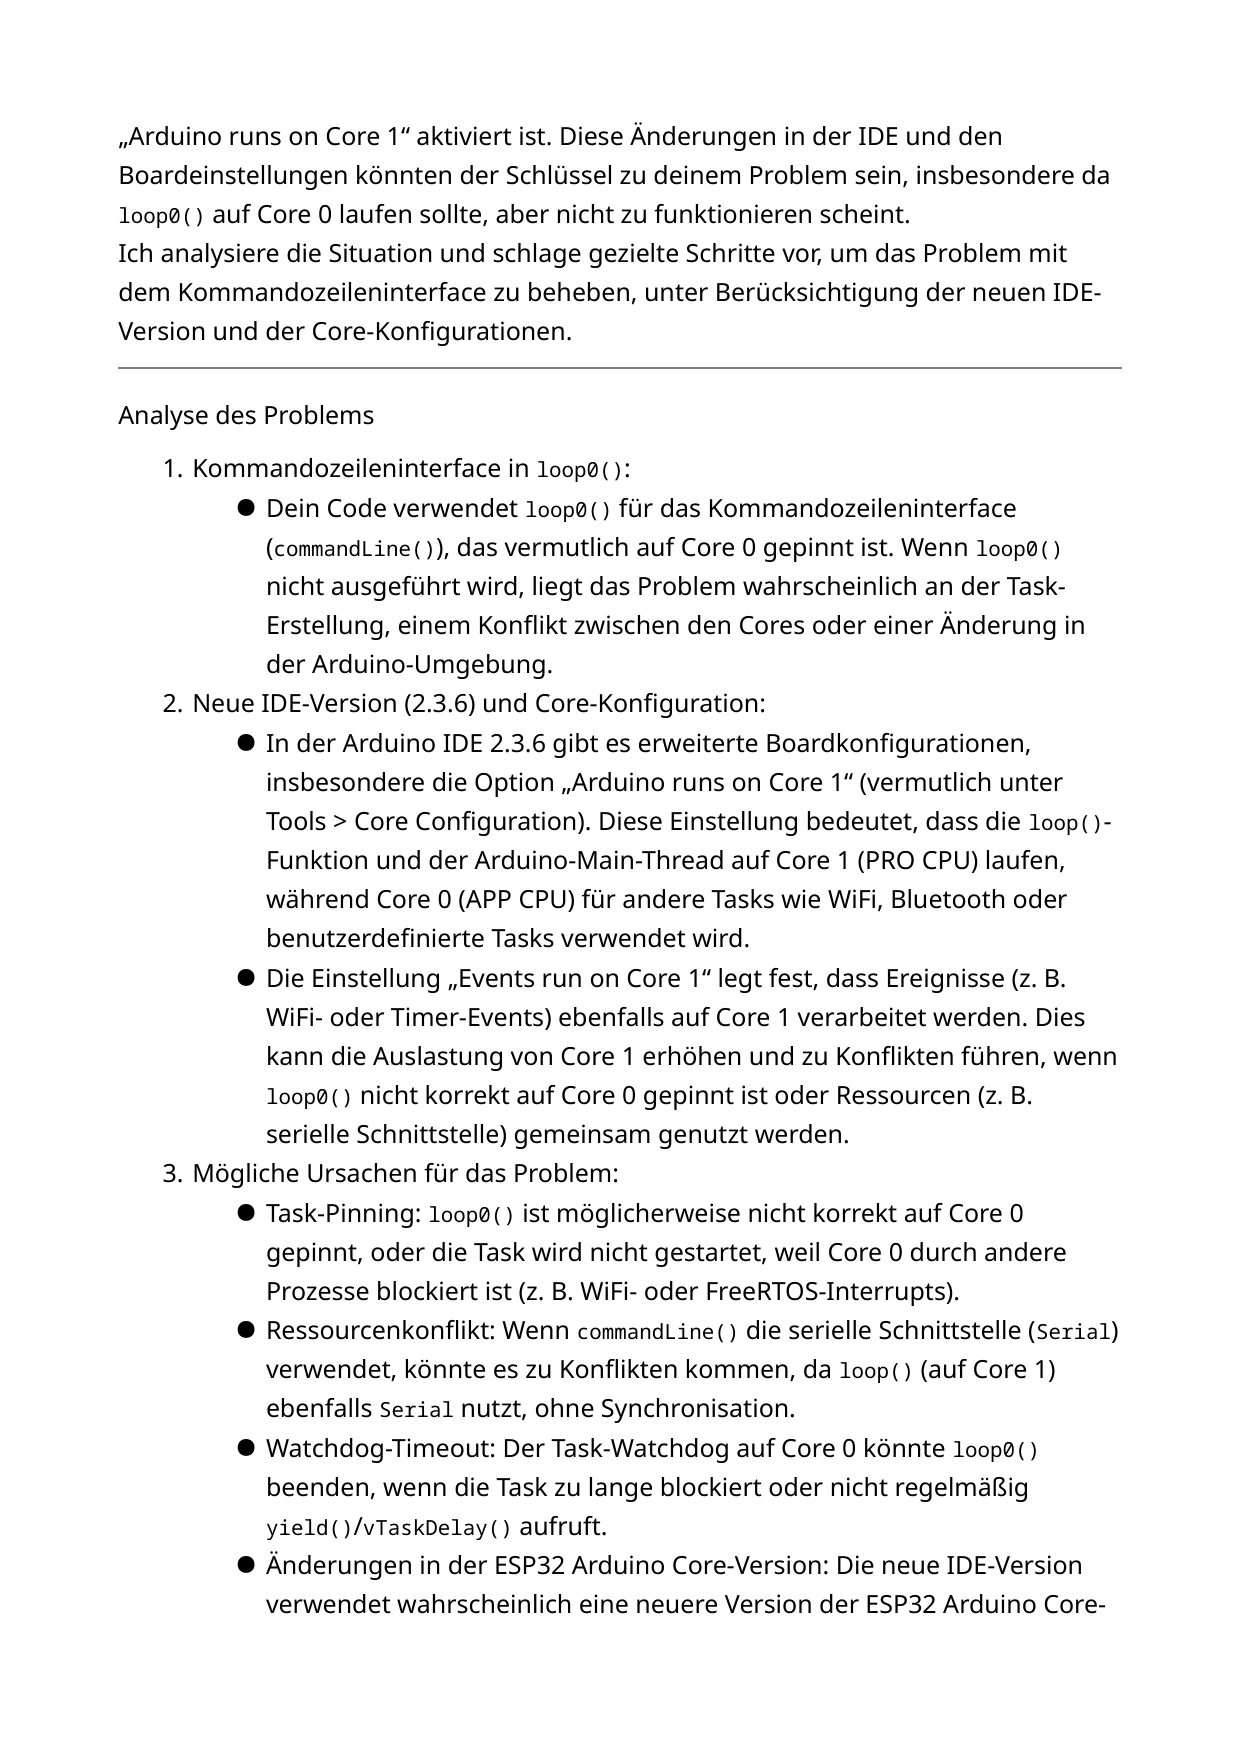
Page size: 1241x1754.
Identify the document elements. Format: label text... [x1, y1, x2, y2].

list Kommandozeileninterface in loop0(): [162, 451, 1122, 485]
list Task-Pinning: loop0() ist möglicherweise nicht korrekt auf Core 0 gepinnt, oder die Task wird nicht gestartet, weil Core 0 durch andere Prozesse blockiert ist (z. B. WiFi- oder FreeRTOS-Interrupts). [236, 1195, 1122, 1308]
list Änderungen in der ESP32 Arduino Core-Version: Die neue IDE-Version verwendet wahrscheinlich eine neuere Version der ESP32 Arduino Core- [236, 1548, 1122, 1621]
list Die Einstellung „Events run on Core 1“ legt fest, dass Ereignisse (z. B. WiFi- oder Timer-Events) ebenfalls auf Core 1 verarbeitet werden. Dies kann die Auslastung von Core 1 erhöhen und zu Konflikten führen, wenn loop0() nicht korrekt auf Core 0 gepinnt ist oder Ressourcen (z. B. serielle Schnittstelle) gemeinsam genutzt werden. [236, 960, 1122, 1151]
text „Arduino runs on Core 1“ aktiviert ist. Diese Änderungen in der IDE und den Boardeinstellungen könnten der Schlüssel zu deinem Problem sein, insbesondere da loop0() auf Core 0 laufen sollte, aber nicht zu funktionieren scheint. [118, 118, 1122, 231]
list In der Arduino IDE 2.3.6 gibt es erweiterte Boardkonfigurationen, insbesondere die Option „Arduino runs on Core 1“ (vermutlich unter Tools > Core Configuration). Diese Einstellung bedeutet, dass die loop()-Funktion und der Arduino-Main-Thread auf Core 1 (PRO CPU) laufen, während Core 0 (APP CPU) für andere Tasks wie WiFi, Bluetooth oder benutzerdefinierte Tasks verwendet wird. [236, 725, 1122, 955]
list Neue IDE-Version (2.3.6) und Core-Konfiguration: [162, 686, 1122, 720]
text Ich analysiere die Situation und schlage gezielte Schritte vor, um das Problem mit dem Kommandozeileninterface zu beheben, unter Berücksichtigung der neuen IDE-Version und der Core-Konfigurationen. [118, 236, 1122, 348]
list Watchdog-Timeout: Der Task-Watchdog auf Core 0 könnte loop0() beenden, wenn die Task zu lange blockiert oder nicht regelmäßig yield()/vTaskDelay() aufruft. [236, 1430, 1122, 1543]
list Mögliche Ursachen für das Problem: [162, 1156, 1122, 1190]
list Ressourcenkonflikt: Wenn commandLine() die serielle Schnittstelle (Serial) verwendet, könnte es zu Konflikten kommen, da loop() (auf Core 1) ebenfalls Serial nutzt, ohne Synchronisation. [236, 1313, 1122, 1425]
text Analyse des Problems [118, 397, 1122, 431]
list Dein Code verwendet loop0() für das Kommandozeileninterface (commandLine()), das vermutlich auf Core 0 gepinnt ist. Wenn loop0() nicht ausgeführt wird, liegt das Problem wahrscheinlich an der Task-Erstellung, einem Konflikt zwischen den Cores oder einer Änderung in der Arduino-Umgebung. [236, 490, 1122, 681]
